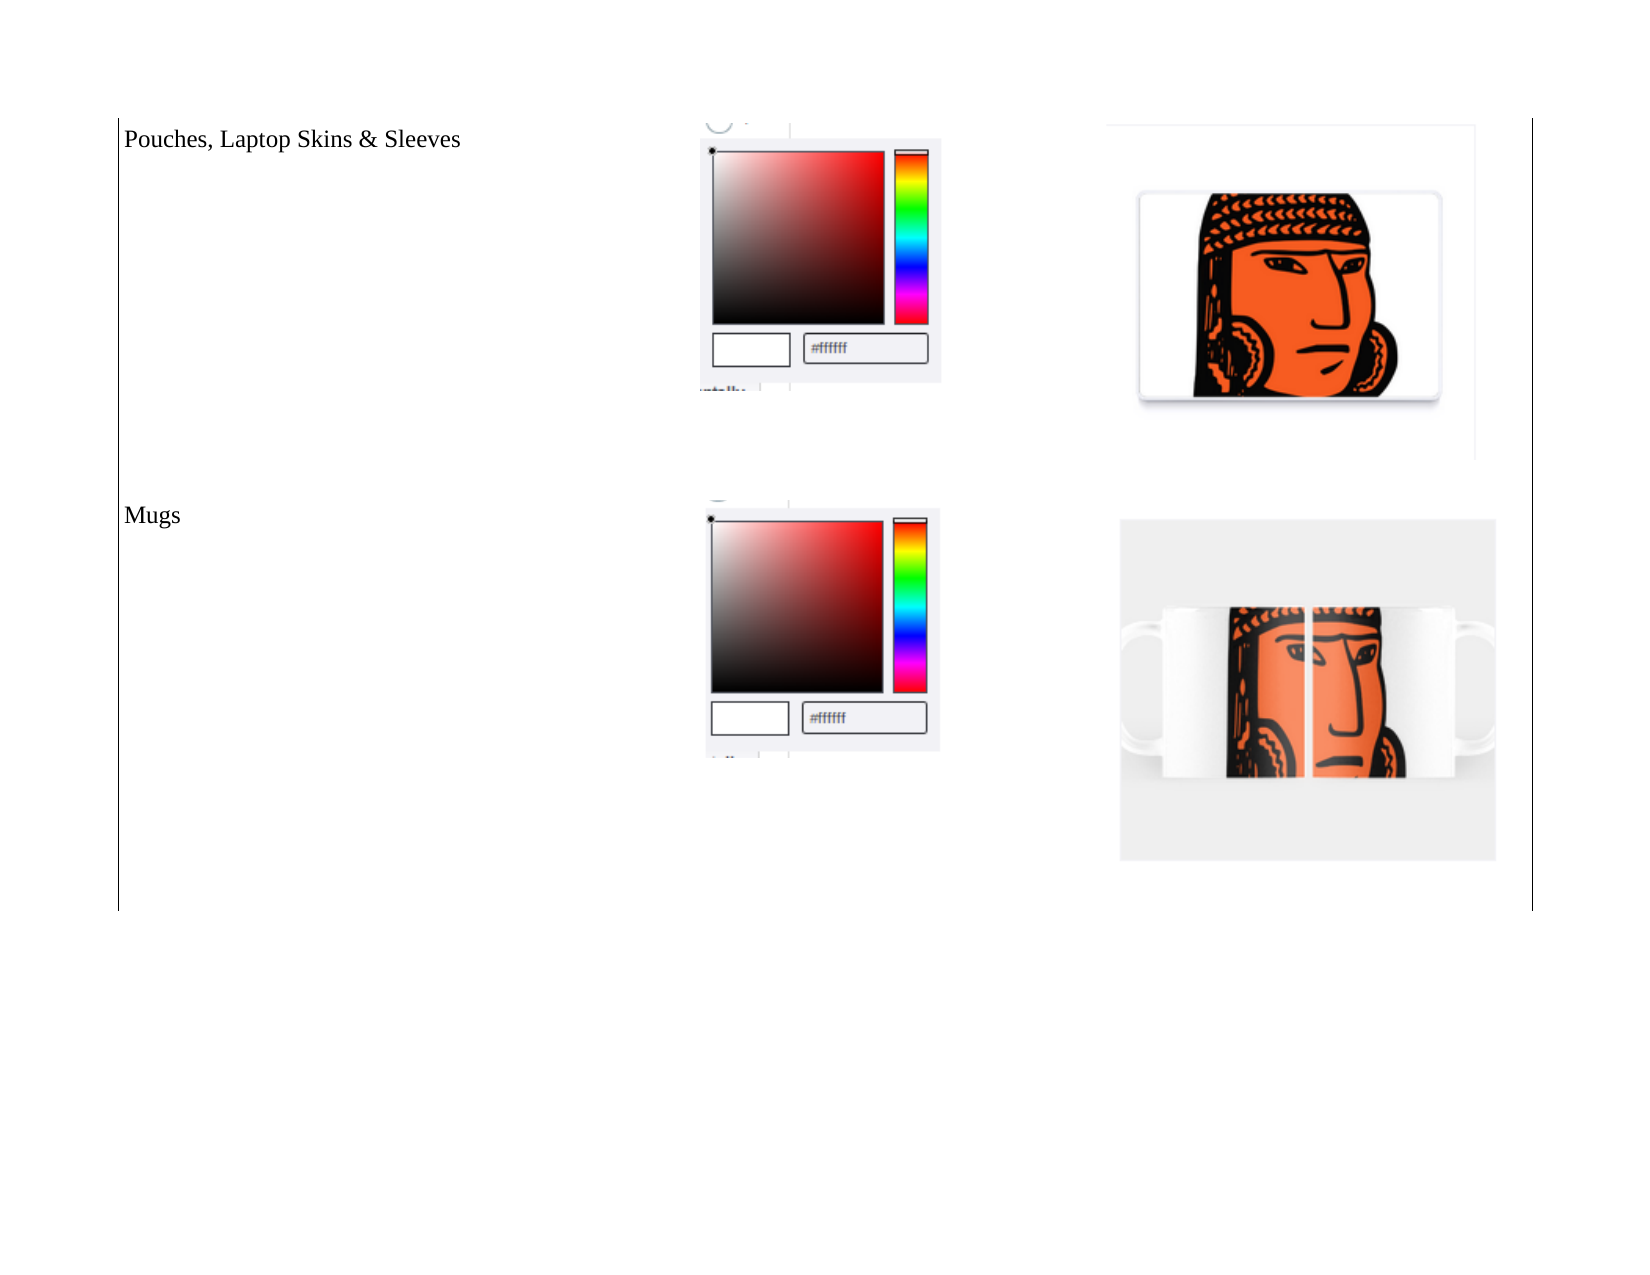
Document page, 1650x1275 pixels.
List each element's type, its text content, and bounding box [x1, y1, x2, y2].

picture [1081, 500, 1512, 877]
picture [705, 500, 945, 758]
picture [1106, 123, 1487, 460]
table_cell Pouches, Laptop Skins & Sleeves [119, 118, 589, 494]
table_cell [1061, 118, 1532, 494]
table_cell [589, 494, 1061, 911]
picture [700, 123, 951, 391]
table_cell [1061, 494, 1532, 911]
table_cell Mugs [119, 494, 589, 911]
table_cell [589, 118, 1061, 494]
